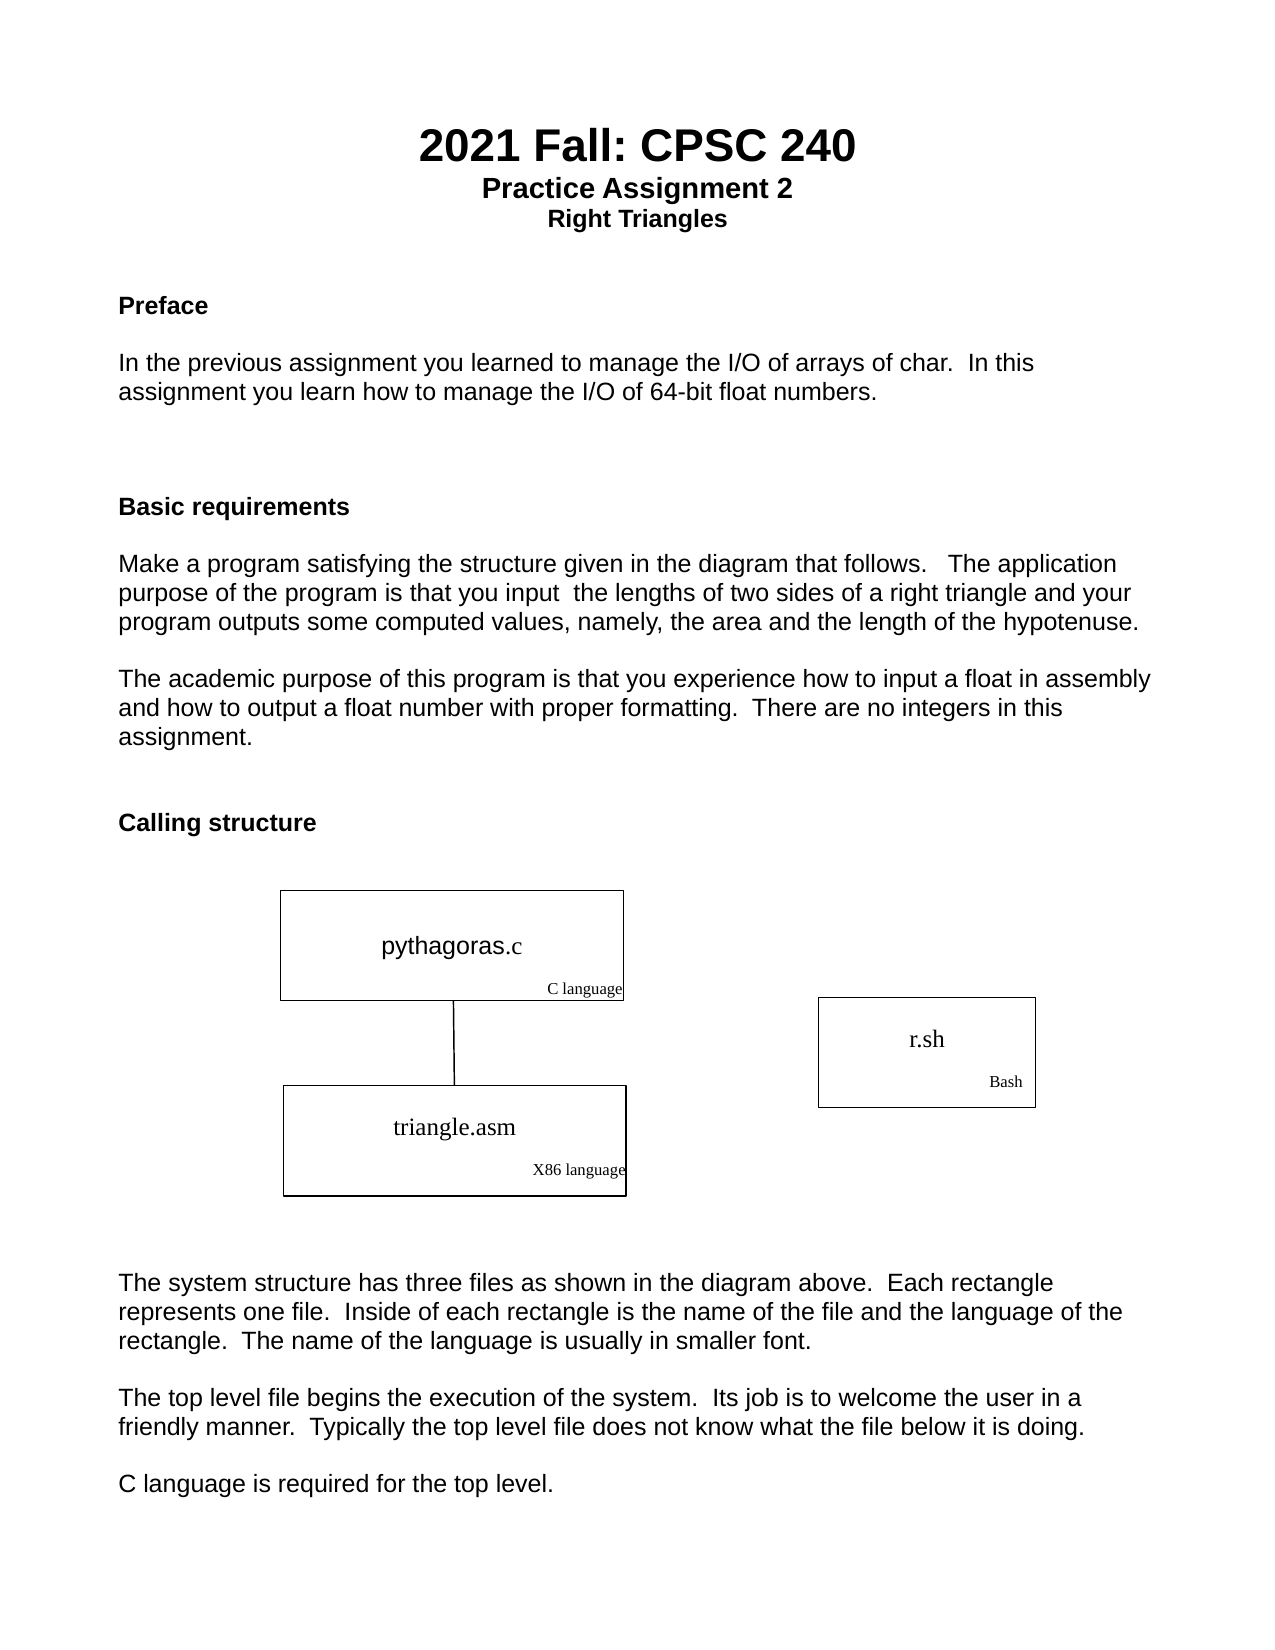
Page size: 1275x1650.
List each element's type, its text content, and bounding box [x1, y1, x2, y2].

text C language is required for the top level. [118, 1469, 1157, 1498]
text Make a program satisfying the structure given in the diagram that follows. The application purpose of the program is that you input the lengths of two sides of a right triangle and your program outputs some computed values, namely, the area and the length of the hypotenuse. [118, 549, 1157, 636]
text The academic purpose of this program is that you experience how to input a float in assembly and how to output a float number with proper formatting. There are no integers in this assignment. [118, 664, 1157, 751]
text Right Triangles [118, 204, 1157, 233]
text The system structure has three files as shown in the diagram above. Each rectangle represents one file. Inside of each rectangle is the name of the file and the language of the rectangle. The name of the language is usually in smaller font. [118, 1268, 1157, 1354]
text Preface [118, 291, 1157, 319]
text 2021 Fall: CPSC 240 [118, 118, 1157, 171]
text Practice Assignment 2 [118, 171, 1157, 204]
text Basic requirements [118, 492, 1157, 521]
text The top level file begins the execution of the system. Its job is to welcome the user in a friendly manner. Typically the top level file does not know what the file below it is doing. [118, 1383, 1157, 1441]
text Calling structure [118, 808, 1157, 837]
text In the previous assignment you learned to manage the I/O of arrays of char. In this assignment you learn how to manage the I/O of 64-bit float numbers. [118, 348, 1157, 406]
